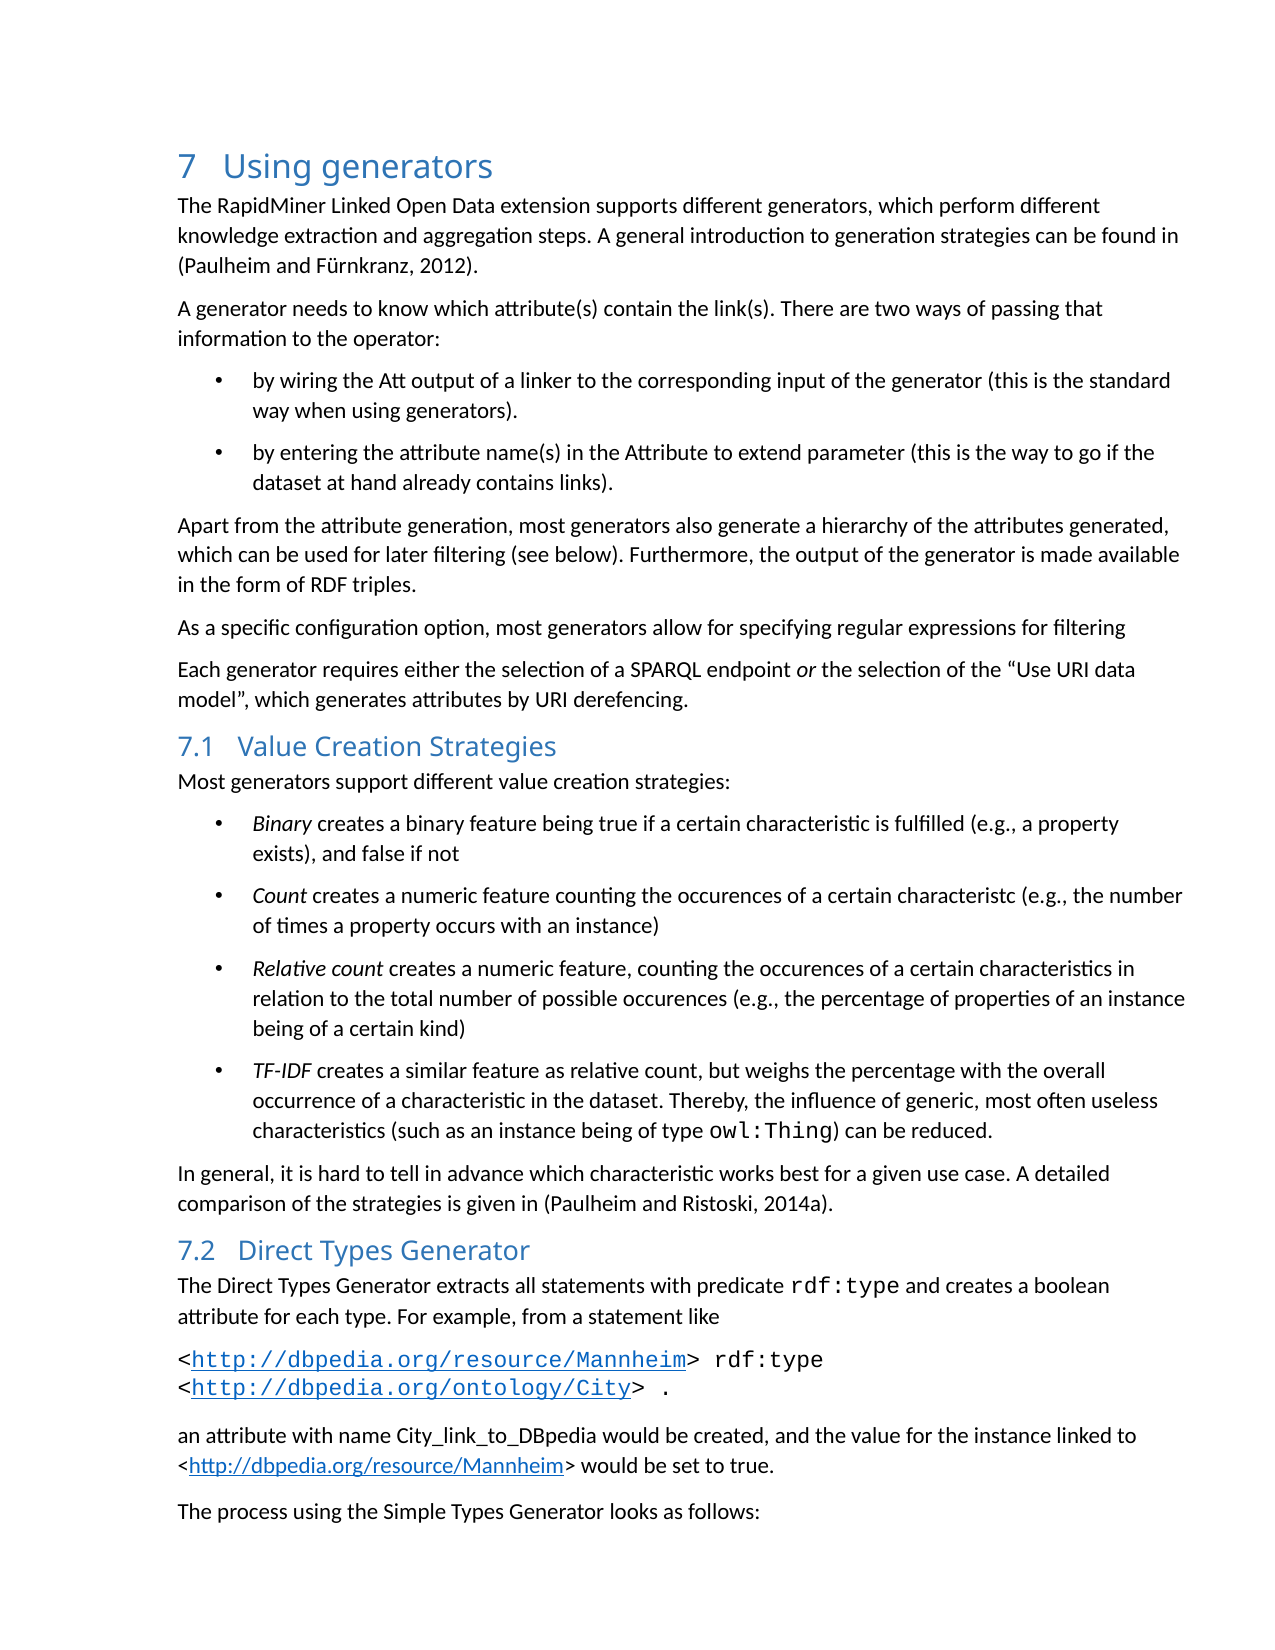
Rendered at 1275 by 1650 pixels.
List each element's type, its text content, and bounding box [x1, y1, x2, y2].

subtitle Direct Types Generator [177, 1232, 1186, 1269]
text an attribute with name City_link_to_DBpedia would be created, and the value for the instance linked to <http://dbpedia.org/resource/Mannheim> would be set to true. [177, 1421, 1186, 1479]
list Count creates a numeric feature counting the occurences of a certain characteristc (e.g., the number of times a property occurs with an instance) [215, 882, 1186, 939]
list Binary creates a binary feature being true if a certain characteristic is fulfilled (e.g., a property exists), and false if not [215, 809, 1186, 867]
subtitle Using generators [177, 143, 1186, 188]
list TF-IDF creates a similar feature as relative count, but weighs the percentage with the overall occurrence of a characteristic in the dataset. Thereby, the influence of generic, most often useless characteristics (such as an instance being of type owl:Thing) can be reduced. [215, 1056, 1186, 1145]
text As a specific configuration option, most generators allow for specifying regular expressions for filtering [177, 613, 1186, 641]
subtitle Value Creation Strategies [177, 728, 1186, 764]
text The process using the Simple Types Generator looks as follows: [177, 1497, 1186, 1525]
text The RapidMiner Linked Open Data extension supports different generators, which perform different knowledge extraction and aggregation steps. A general introduction to generation strategies can be found in (Paulheim and Fürnkranz, 2012). [177, 192, 1186, 279]
list by entering the attribute name(s) in the Attribute to extend parameter (this is the way to go if the dataset at hand already contains links). [215, 438, 1186, 496]
text The Direct Types Generator extracts all statements with predicate rdf:type and creates a boolean attribute for each type. For example, from a statement like [177, 1271, 1186, 1330]
list by wiring the Att output of a linker to the corresponding input of the generator (this is the standard way when using generators). [215, 366, 1186, 424]
text A generator needs to know which attribute(s) contain the link(s). There are two ways of passing that information to the operator: [177, 294, 1186, 352]
text Each generator requires either the selection of a SPARQL endpoint or the selection of the “Use URI data model”, which generates attributes by URI derefencing. [177, 655, 1186, 713]
list Relative count creates a numeric feature, counting the occurences of a certain characteristics in relation to the total number of possible occurences (e.g., the percentage of properties of an instance being of a certain kind) [215, 954, 1186, 1042]
text In general, it is hard to tell in advance which characteristic works best for a given use case. A detailed comparison of the strategies is given in (Paulheim and Ristoski, 2014a). [177, 1159, 1186, 1217]
text Most generators support different value creation strategies: [177, 767, 1186, 795]
text Apart from the attribute generation, most generators also generate a hierarchy of the attributes generated, which can be used for later filtering (see below). Furthermore, the output of the generator is made available in the form of RDF triples. [177, 511, 1186, 598]
text <http://dbpedia.org/resource/Mannheim> rdf:type <http://dbpedia.org/ontology/City> . [177, 1349, 1186, 1402]
